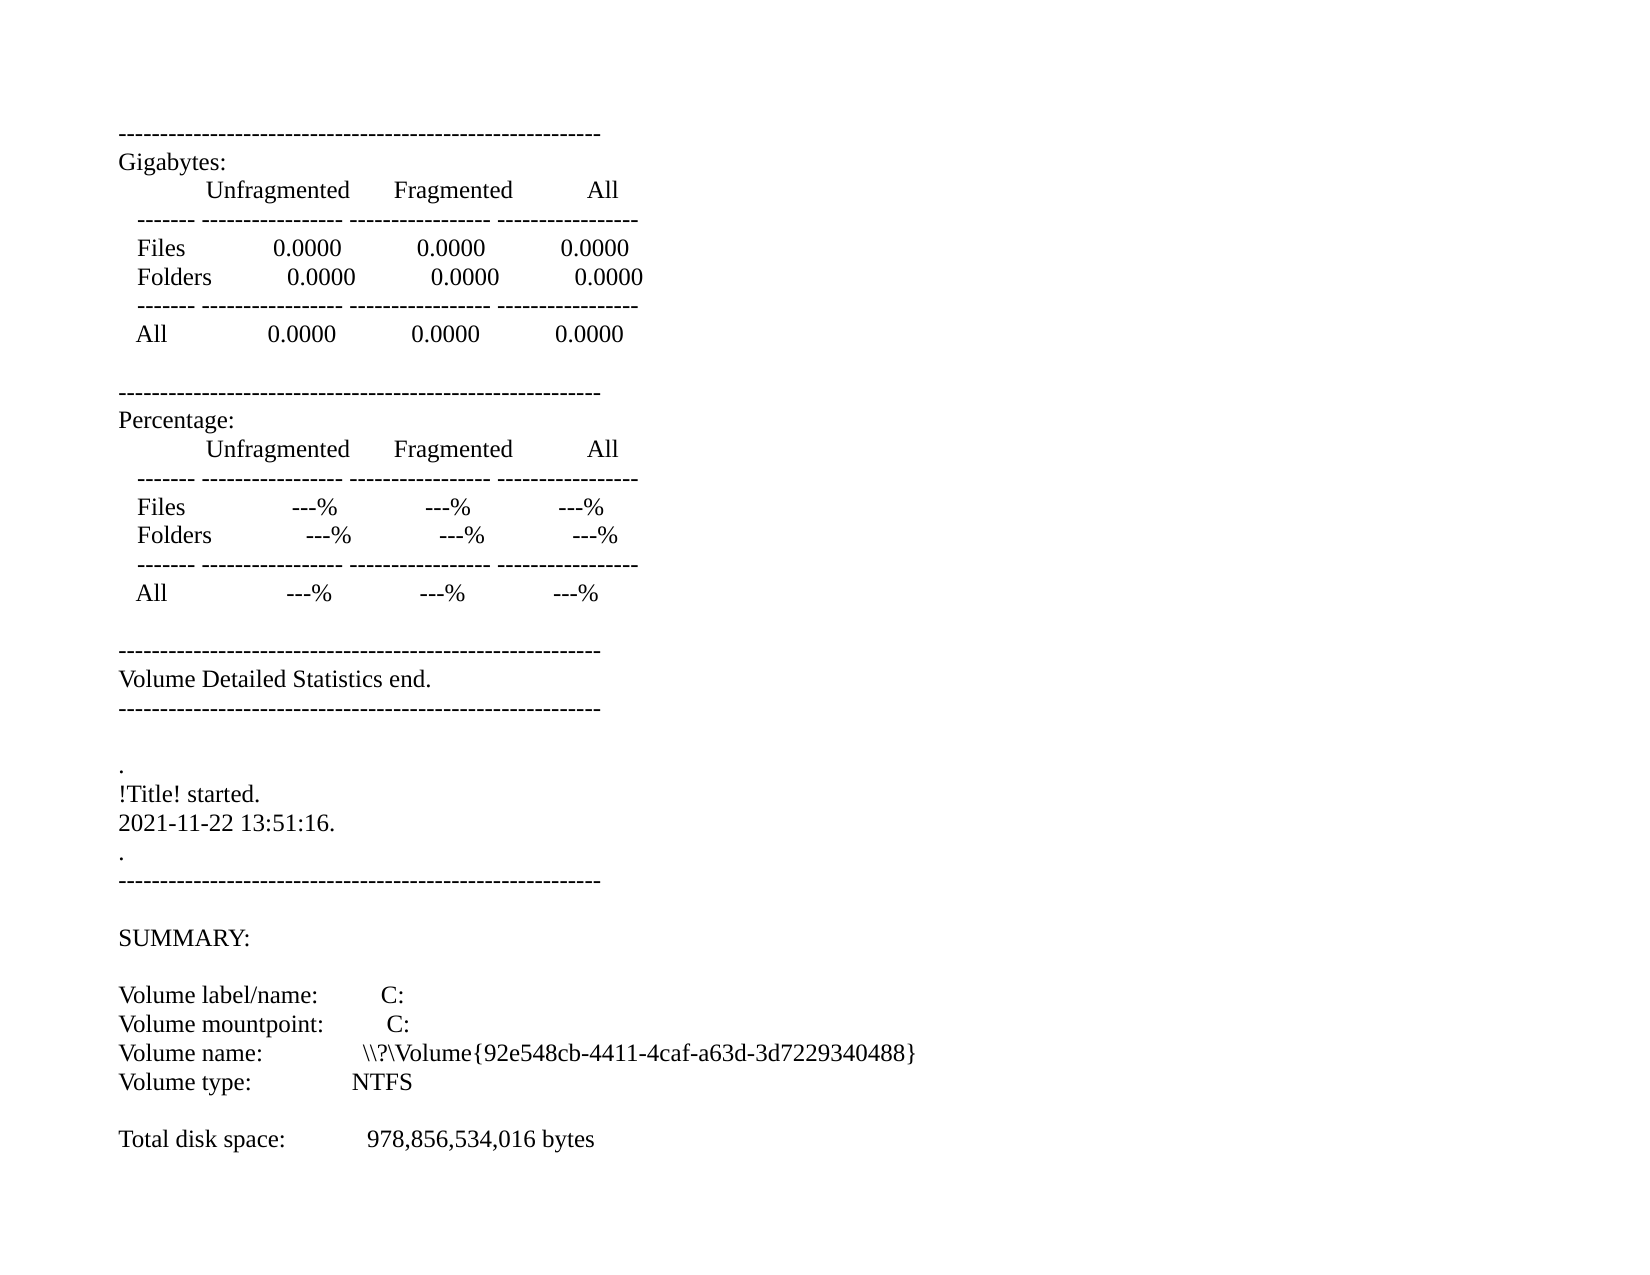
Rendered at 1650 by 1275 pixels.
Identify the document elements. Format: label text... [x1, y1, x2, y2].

text Folders 0.0000 0.0000 0.0000 [118, 262, 1532, 291]
text ------- ----------------- ----------------- ----------------- [118, 549, 1532, 578]
text Volume mountpoint: C: [118, 1009, 1532, 1038]
text Volume type: NTFS [118, 1067, 1532, 1096]
text Unfragmented Fragmented All [118, 176, 1532, 204]
text All ---% ---% ---% [118, 578, 1532, 607]
text Volume Detailed Statistics end. [118, 664, 1532, 693]
text Unfragmented Fragmented All [118, 434, 1532, 463]
text ---------------------------------------------------------- [118, 636, 1532, 664]
text . [118, 751, 1532, 779]
text ---------------------------------------------------------- [118, 693, 1532, 722]
text !Title! started. [118, 779, 1532, 808]
text 2021-11-22 13:51:16. [118, 808, 1532, 837]
text SUMMARY: [118, 923, 1532, 952]
text Files 0.0000 0.0000 0.0000 [118, 233, 1532, 262]
text ---------------------------------------------------------- [118, 866, 1532, 894]
text ------- ----------------- ----------------- ----------------- [118, 463, 1532, 492]
text Files ---% ---% ---% [118, 492, 1532, 521]
text Percentage: [118, 406, 1532, 434]
text ------- ----------------- ----------------- ----------------- [118, 204, 1532, 233]
text ---------------------------------------------------------- [118, 118, 1532, 147]
text Volume label/name: C: [118, 981, 1532, 1009]
text Gigabytes: [118, 147, 1532, 176]
text . [118, 837, 1532, 866]
text Folders ---% ---% ---% [118, 521, 1532, 549]
text Total disk space: 978,856,534,016 bytes [118, 1124, 1532, 1153]
text Volume name: \\?\Volume{92e548cb-4411-4caf-a63d-3d7229340488} [118, 1038, 1532, 1067]
text ---------------------------------------------------------- [118, 377, 1532, 406]
text All 0.0000 0.0000 0.0000 [118, 319, 1532, 348]
text ------- ----------------- ----------------- ----------------- [118, 291, 1532, 319]
